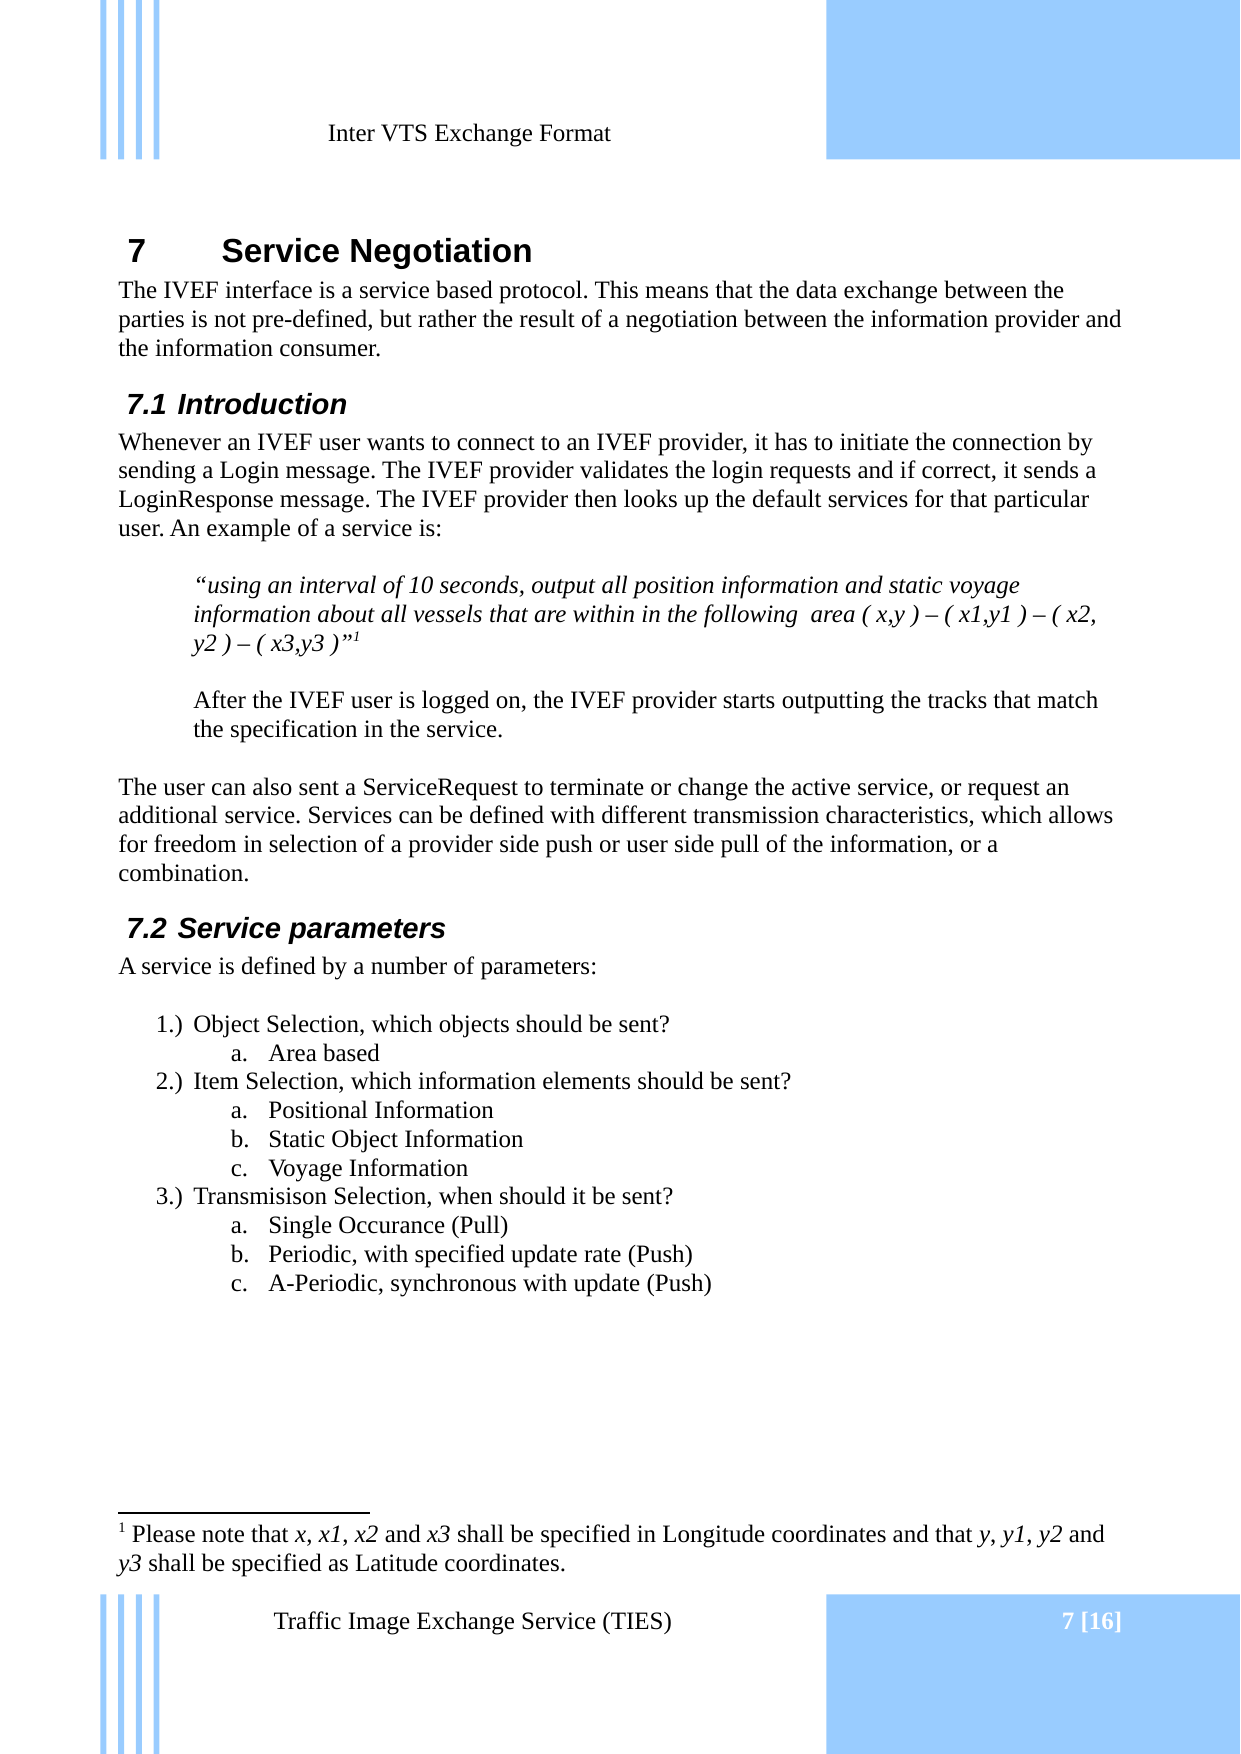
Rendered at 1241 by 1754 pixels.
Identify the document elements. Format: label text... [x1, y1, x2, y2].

list Positional Information [231, 1095, 1122, 1124]
list Voyage Information [231, 1153, 1122, 1181]
text The user can also sent a ServiceRequest to terminate or change the active service, or request an additional service. Services can be defined with different transmission characteristics, which allows for freedom in selection of a provider side push or user side pull of the information, or a combination. [118, 772, 1122, 887]
list Static Object Information [231, 1124, 1122, 1153]
list Object Selection, which objects should be sent? [156, 1009, 1122, 1038]
list Transmisison Selection, when should it be sent? [156, 1181, 1122, 1210]
text Please note that x, x1, x2 and x3 shall be specified in Longitude coordinates and that y, y1, y2 and y3 shall be specified as Latitude coordinates. [118, 1519, 1122, 1577]
subtitle Introduction [118, 387, 1122, 420]
text After the IVEF user is logged on, the IVEF provider starts outputting the tracks that match the specification in the service. [193, 685, 1122, 743]
subtitle Service Negotiation [118, 231, 1122, 269]
list Area based [231, 1038, 1122, 1066]
subtitle Service parameters [118, 912, 1122, 945]
list Item Selection, which information elements should be sent? [156, 1066, 1122, 1095]
text The IVEF interface is a service based protocol. This means that the data exchange between the parties is not pre-defined, but rather the result of a negotiation between the information provider and the information consumer. [118, 276, 1122, 362]
text “using an interval of 10 seconds, output all position information and static voyage information about all vessels that are within in the following area ( x,y ) – ( x1,y1 ) – ( x2, y2 ) – ( x3,y3 )” [193, 570, 1122, 657]
list Periodic, with specified update rate (Push) [231, 1239, 1122, 1268]
list Single Occurance (Pull) [231, 1210, 1122, 1239]
list A-Periodic, synchronous with update (Push) [231, 1268, 1122, 1296]
text A service is defined by a number of parameters: [118, 951, 1122, 980]
text Whenever an IVEF user wants to connect to an IVEF provider, it has to initiate the connection by sending a Login message. The IVEF provider validates the login requests and if correct, it sends a LoginResponse message. The IVEF provider then looks up the default services for that particular user. An example of a service is: [118, 427, 1122, 542]
